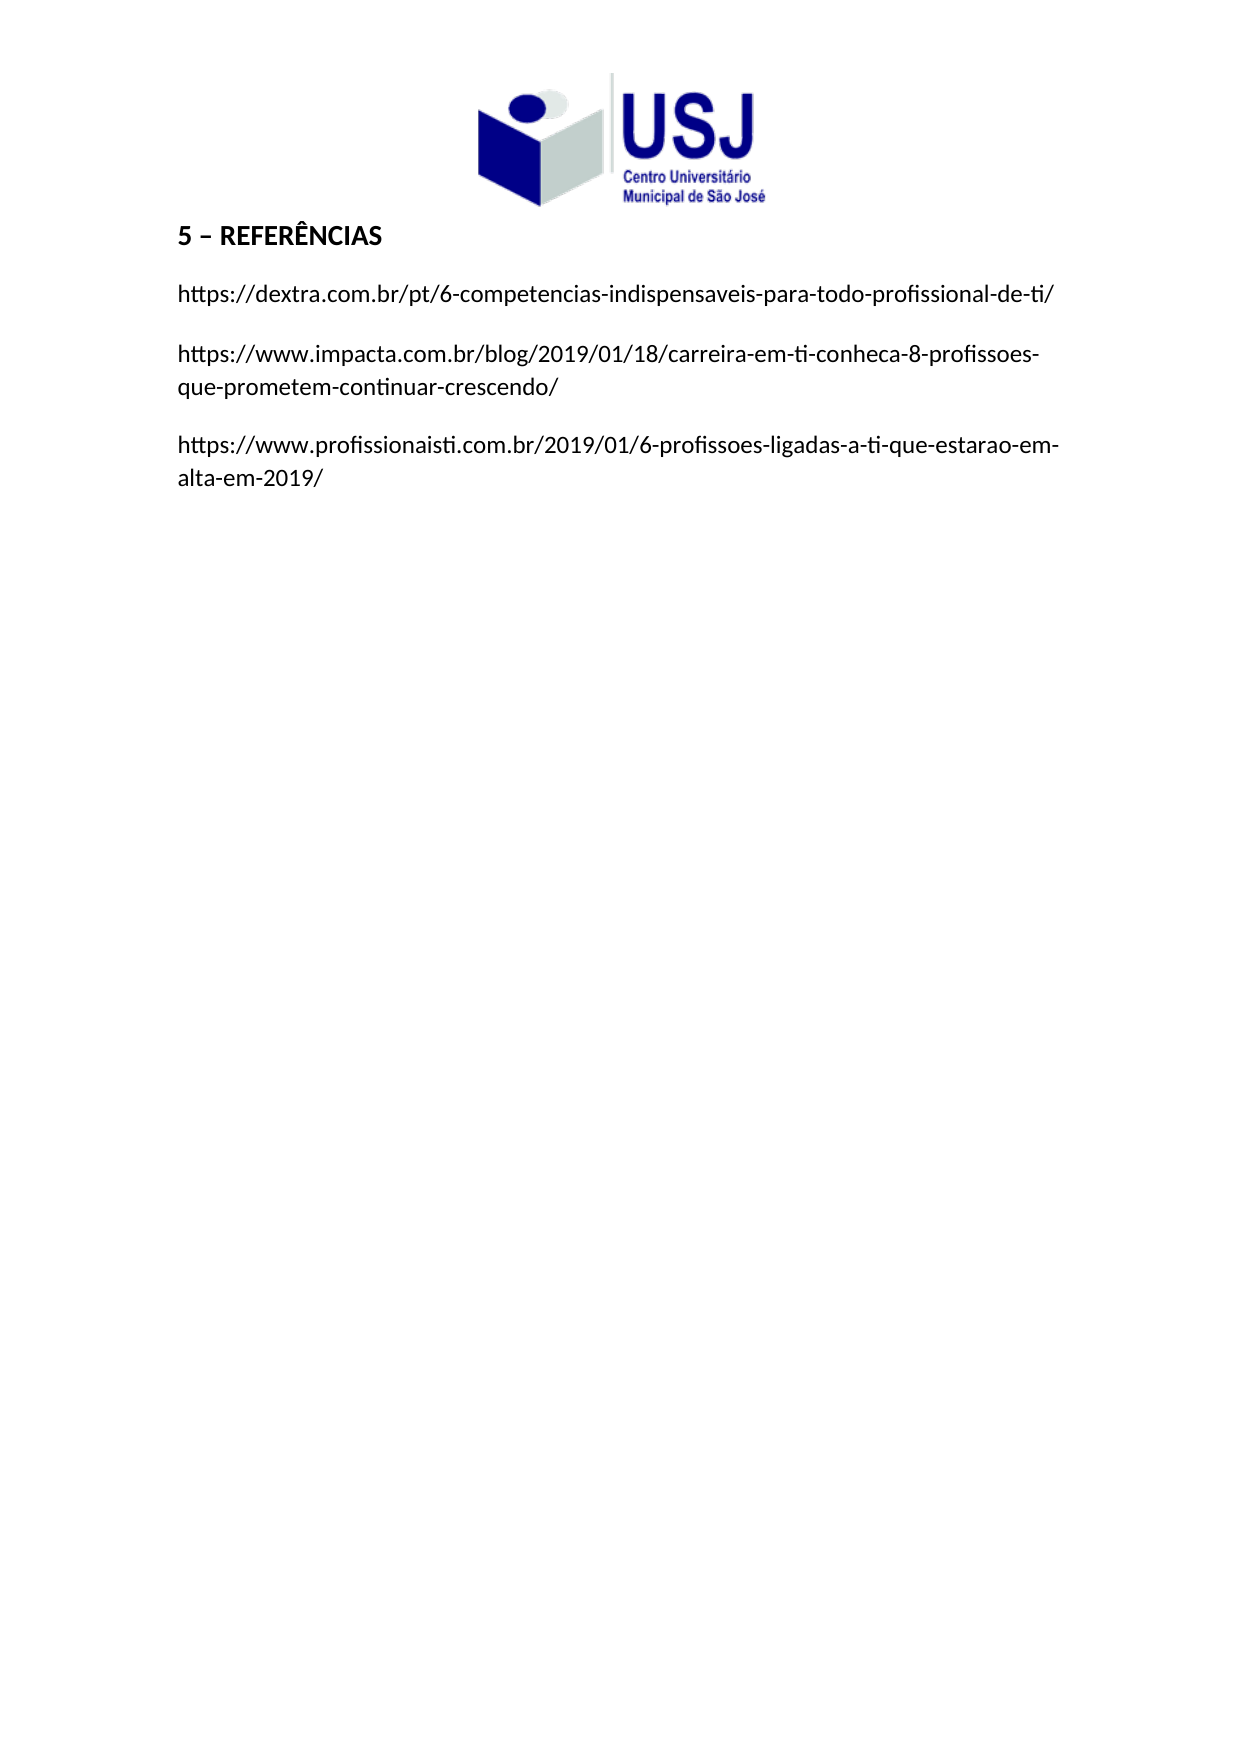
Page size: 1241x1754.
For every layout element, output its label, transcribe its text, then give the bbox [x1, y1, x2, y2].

text https://www.impacta.com.br/blog/2019/01/18/carreira-em-ti-conheca-8-profissoes-que-prometem-continuar-crescendo/ [177, 338, 1063, 402]
text https://www.profissionaisti.com.br/2019/01/6-profissoes-ligadas-a-ti-que-estarao-em-alta-em-2019/ [177, 429, 1063, 493]
text 5 – REFERÊNCIAS [177, 217, 1063, 252]
text https://dextra.com.br/pt/6-competencias-indispensaveis-para-todo-profissional-de-ti/ [177, 278, 1063, 309]
picture [425, 73, 815, 217]
